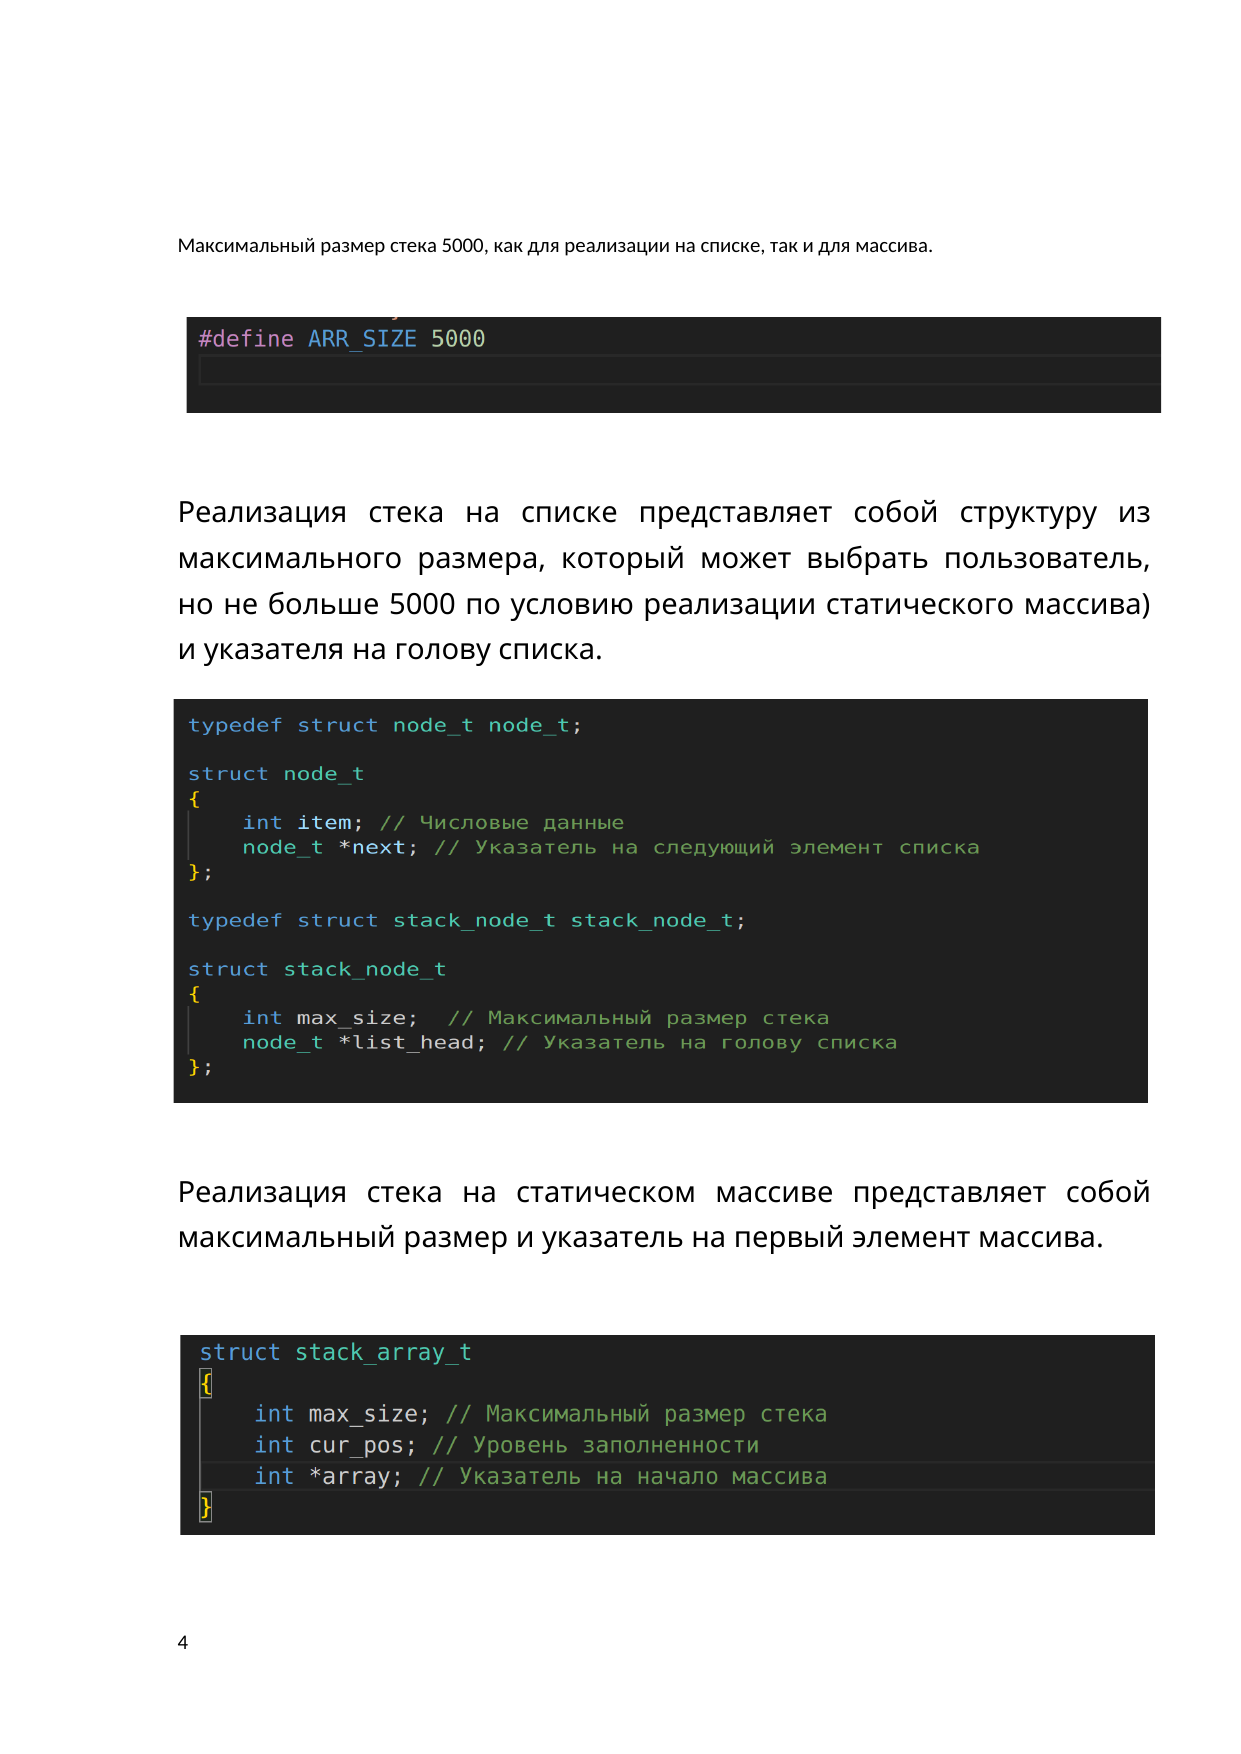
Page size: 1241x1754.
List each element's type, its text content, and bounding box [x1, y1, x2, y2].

picture [186, 317, 1162, 413]
text Реализация стека на списке представляет собой структуру из максимального размера, который может выбрать пользователь, но не больше 5000 по условию реализации статического массива) и указателя на голову списка. [177, 492, 1152, 668]
text Максимальный размер стека 5000, как для реализации на списке, так и для массива. [177, 232, 1152, 258]
text Реализация стека на статическом массиве представляет собой максимальный размер и указатель на первый элемент массива. [177, 1171, 1152, 1256]
picture [180, 1335, 1155, 1535]
picture [173, 699, 1148, 1103]
